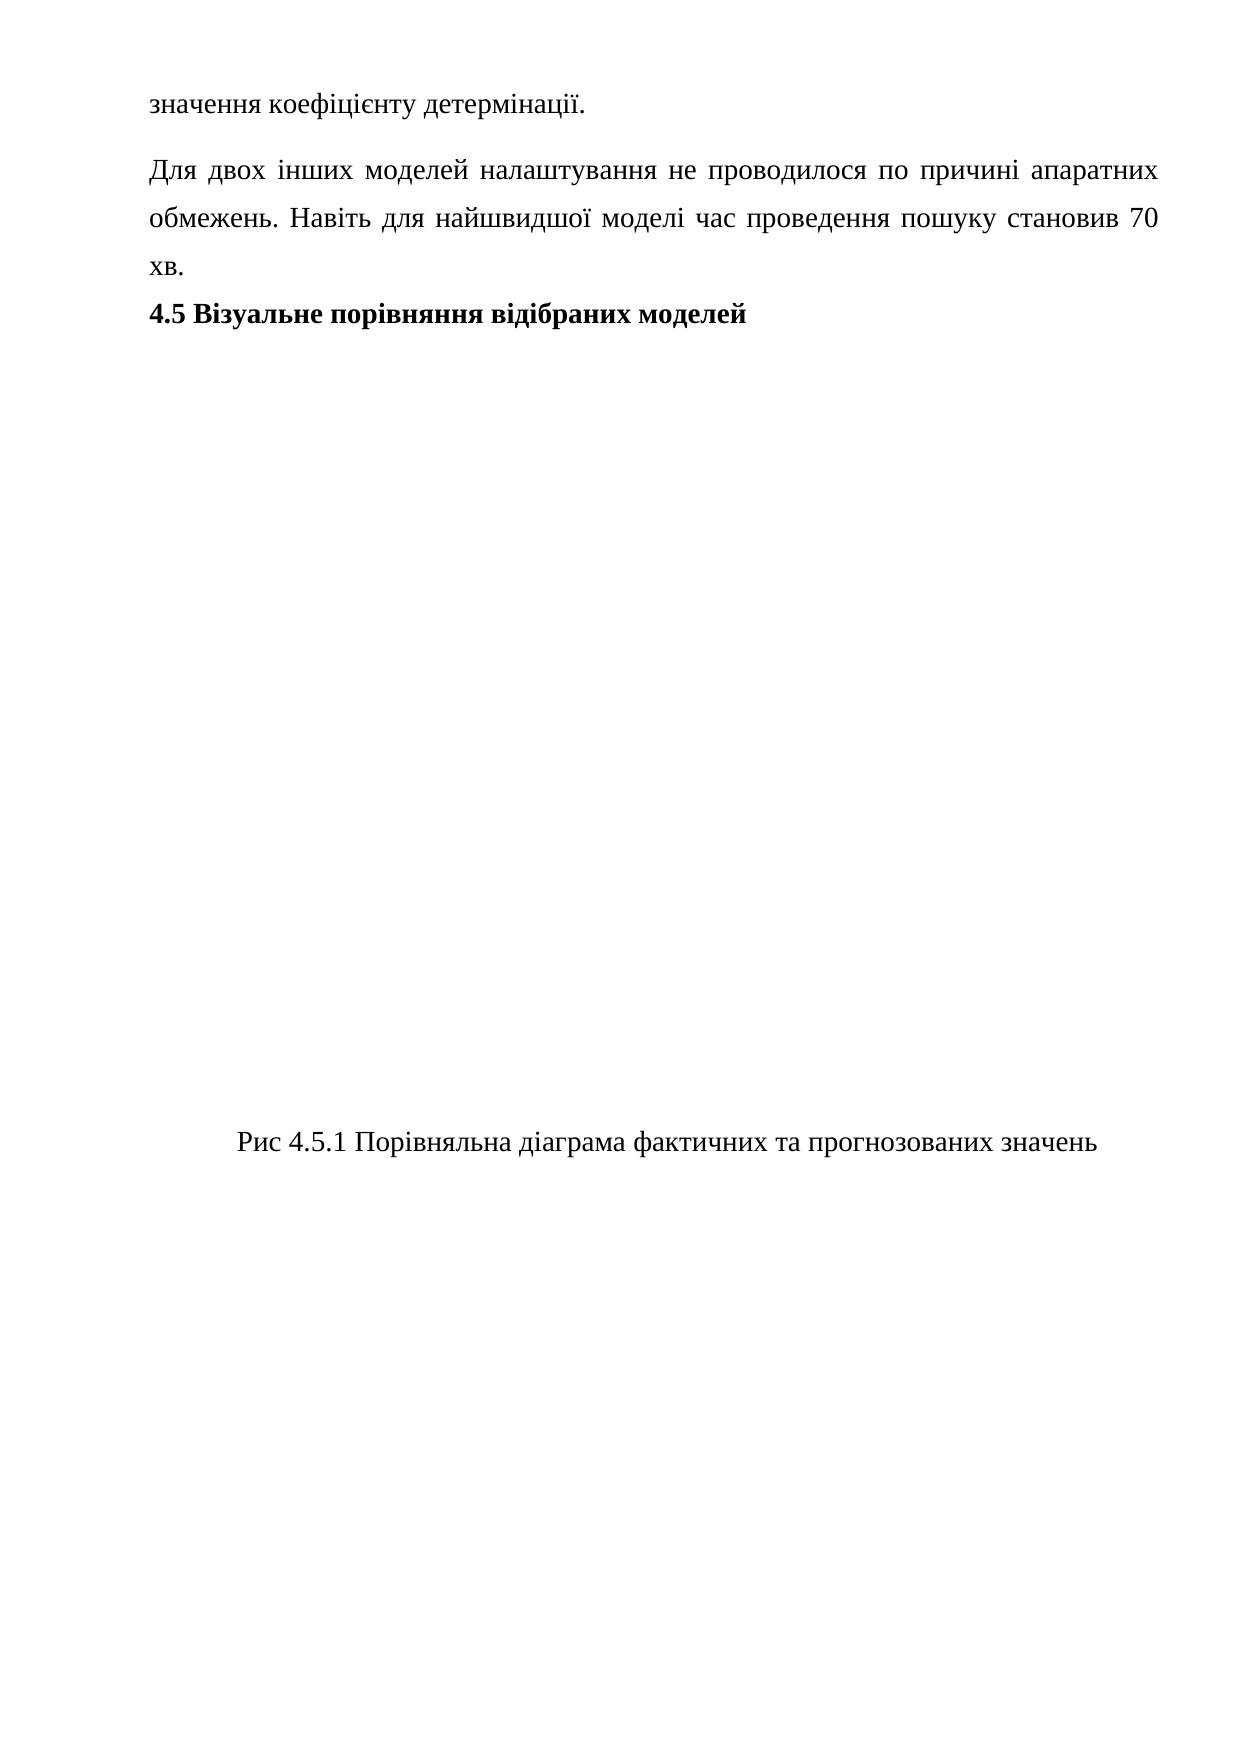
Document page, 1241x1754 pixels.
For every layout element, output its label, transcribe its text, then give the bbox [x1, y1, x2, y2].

text Для двох інших моделей налаштування не проводилося по причині апаратних обмежень. Навіть для найшвидшої моделі час проведення пошуку становив 70 хв. [149, 152, 1159, 282]
picture [147, 330, 1152, 976]
text Рис 4.5.1 Порівняльна діаграма фактичних та прогнозованих значень [148, 976, 1152, 1157]
text значення коефіцієнту детермінації. [149, 86, 1153, 119]
text 4.5 Візуальне порівняння відібраних моделей [149, 297, 1161, 330]
